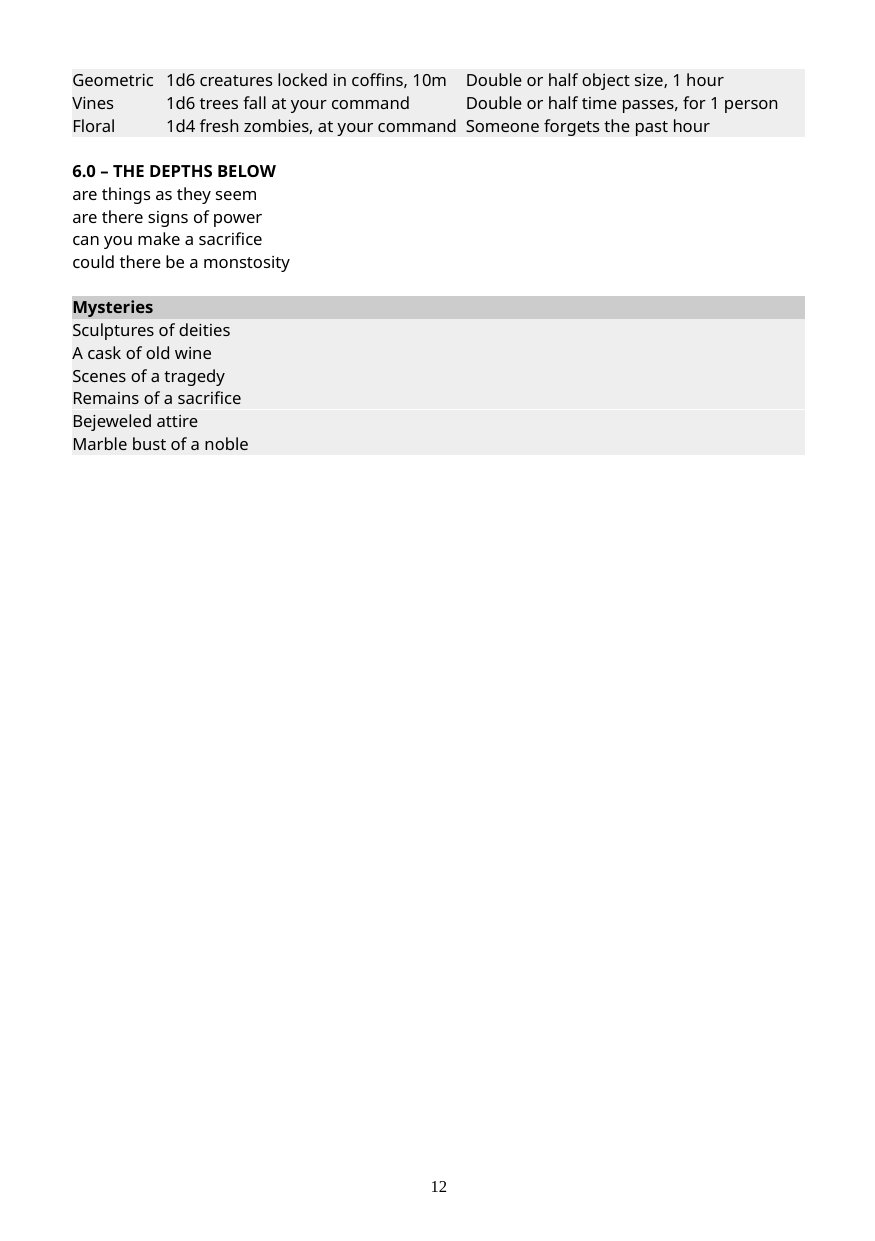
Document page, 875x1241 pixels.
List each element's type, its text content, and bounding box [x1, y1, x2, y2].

table_header Mysteries [72, 296, 805, 319]
text could there be a monstosity [72, 251, 806, 273]
text 6.0 – THE DEPTHS BELOW [72, 160, 806, 182]
table_cell Geometric [72, 69, 166, 92]
text are there signs of power [72, 205, 806, 228]
text are things as they seem [72, 182, 806, 205]
table_cell 1d6 trees fall at your command [166, 92, 466, 114]
table_cell Sculptures of deities [72, 319, 805, 341]
table_cell Scenes of a tragedy [72, 364, 805, 387]
table_cell Vines [72, 92, 166, 114]
table_cell Remains of a sacrifice [72, 387, 805, 409]
table_cell Floral [72, 114, 166, 137]
table_cell Bejeweled attire [72, 410, 805, 432]
table_cell A cask of old wine [72, 341, 805, 364]
text can you make a sacrifice [72, 228, 806, 251]
table_cell Double or half object size, 1 hour [466, 69, 805, 92]
table_cell Marble bust of a noble [72, 432, 805, 455]
table_cell Someone forgets the past hour [466, 114, 805, 137]
table_cell 1d6 creatures locked in coffins, 10m [166, 69, 466, 92]
table_cell 1d4 fresh zombies, at your command [166, 114, 466, 137]
table_cell Double or half time passes, for 1 person [466, 92, 805, 114]
